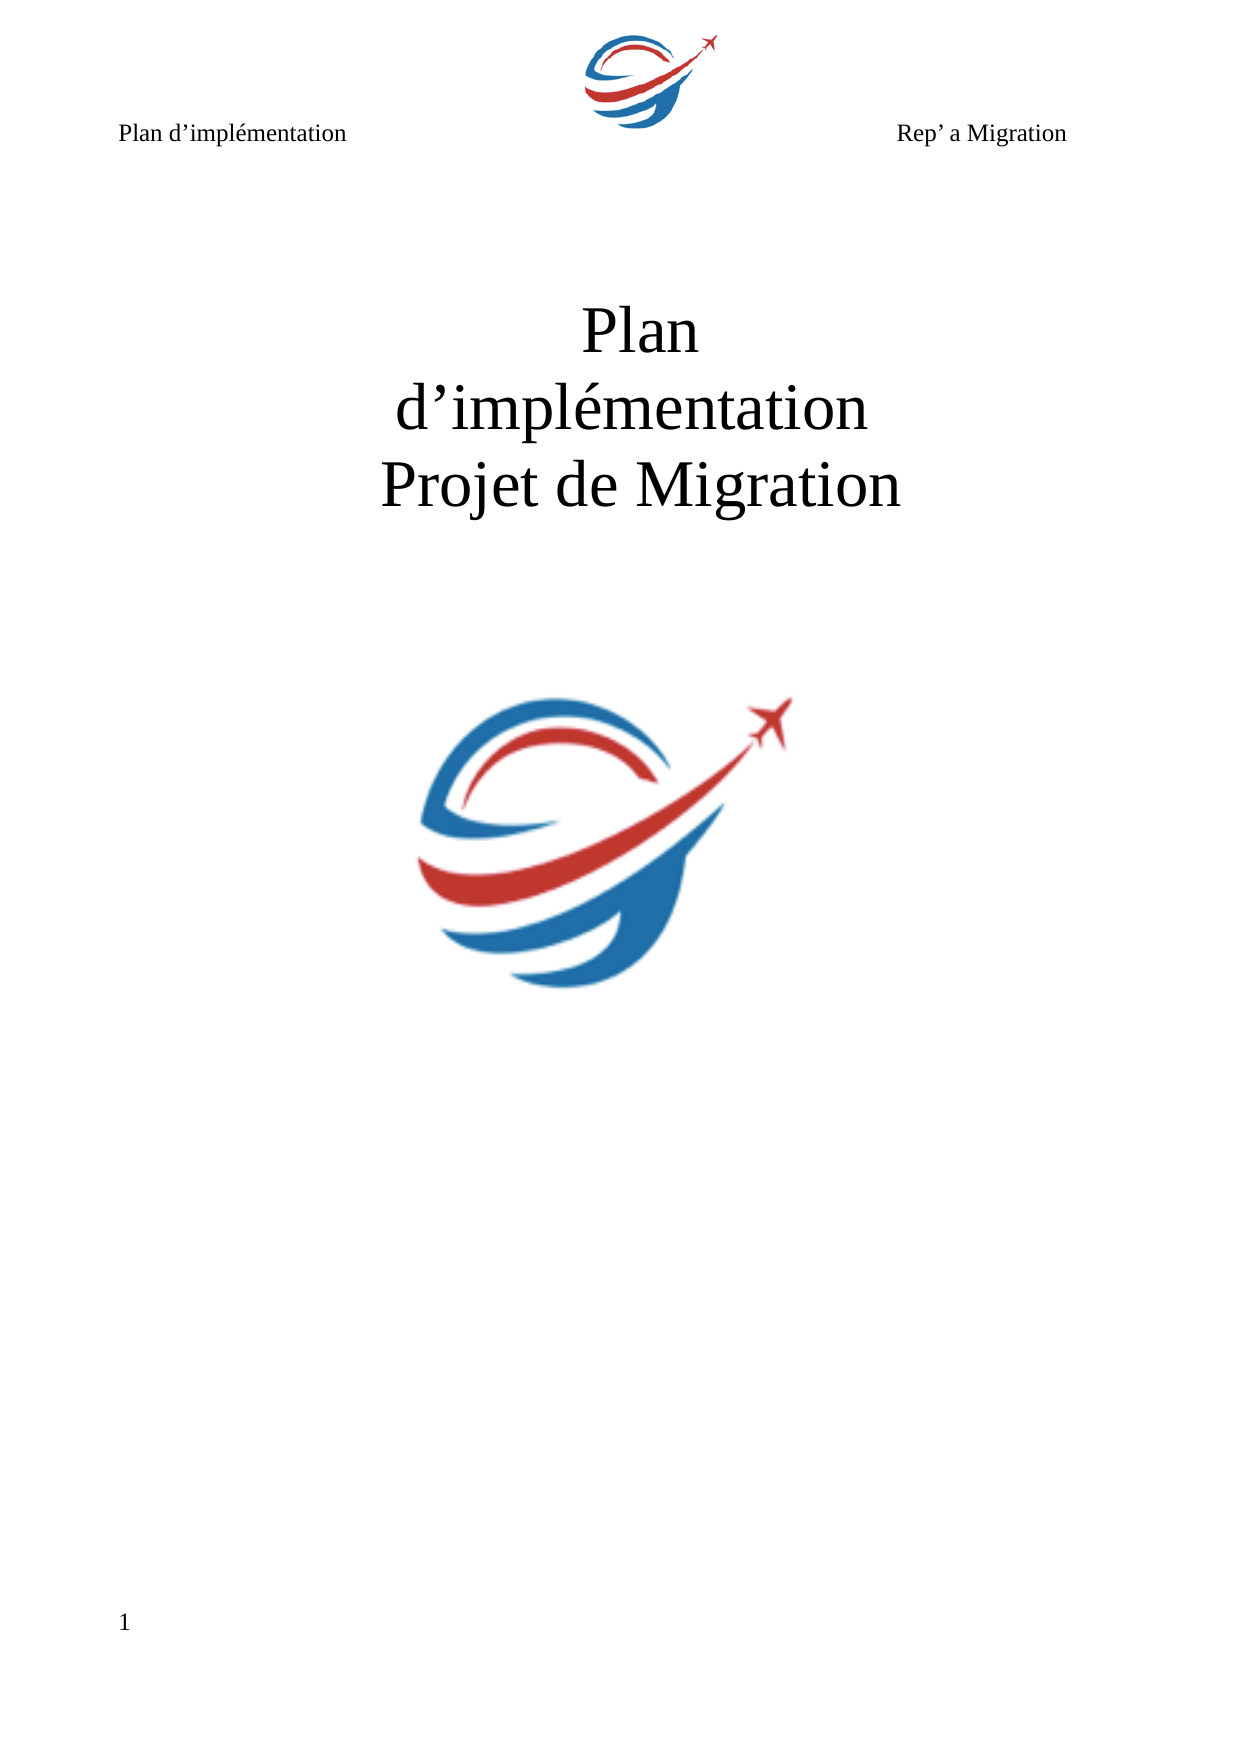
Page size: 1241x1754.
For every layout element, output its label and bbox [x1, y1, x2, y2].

picture [577, 14, 723, 155]
picture [400, 635, 810, 1072]
